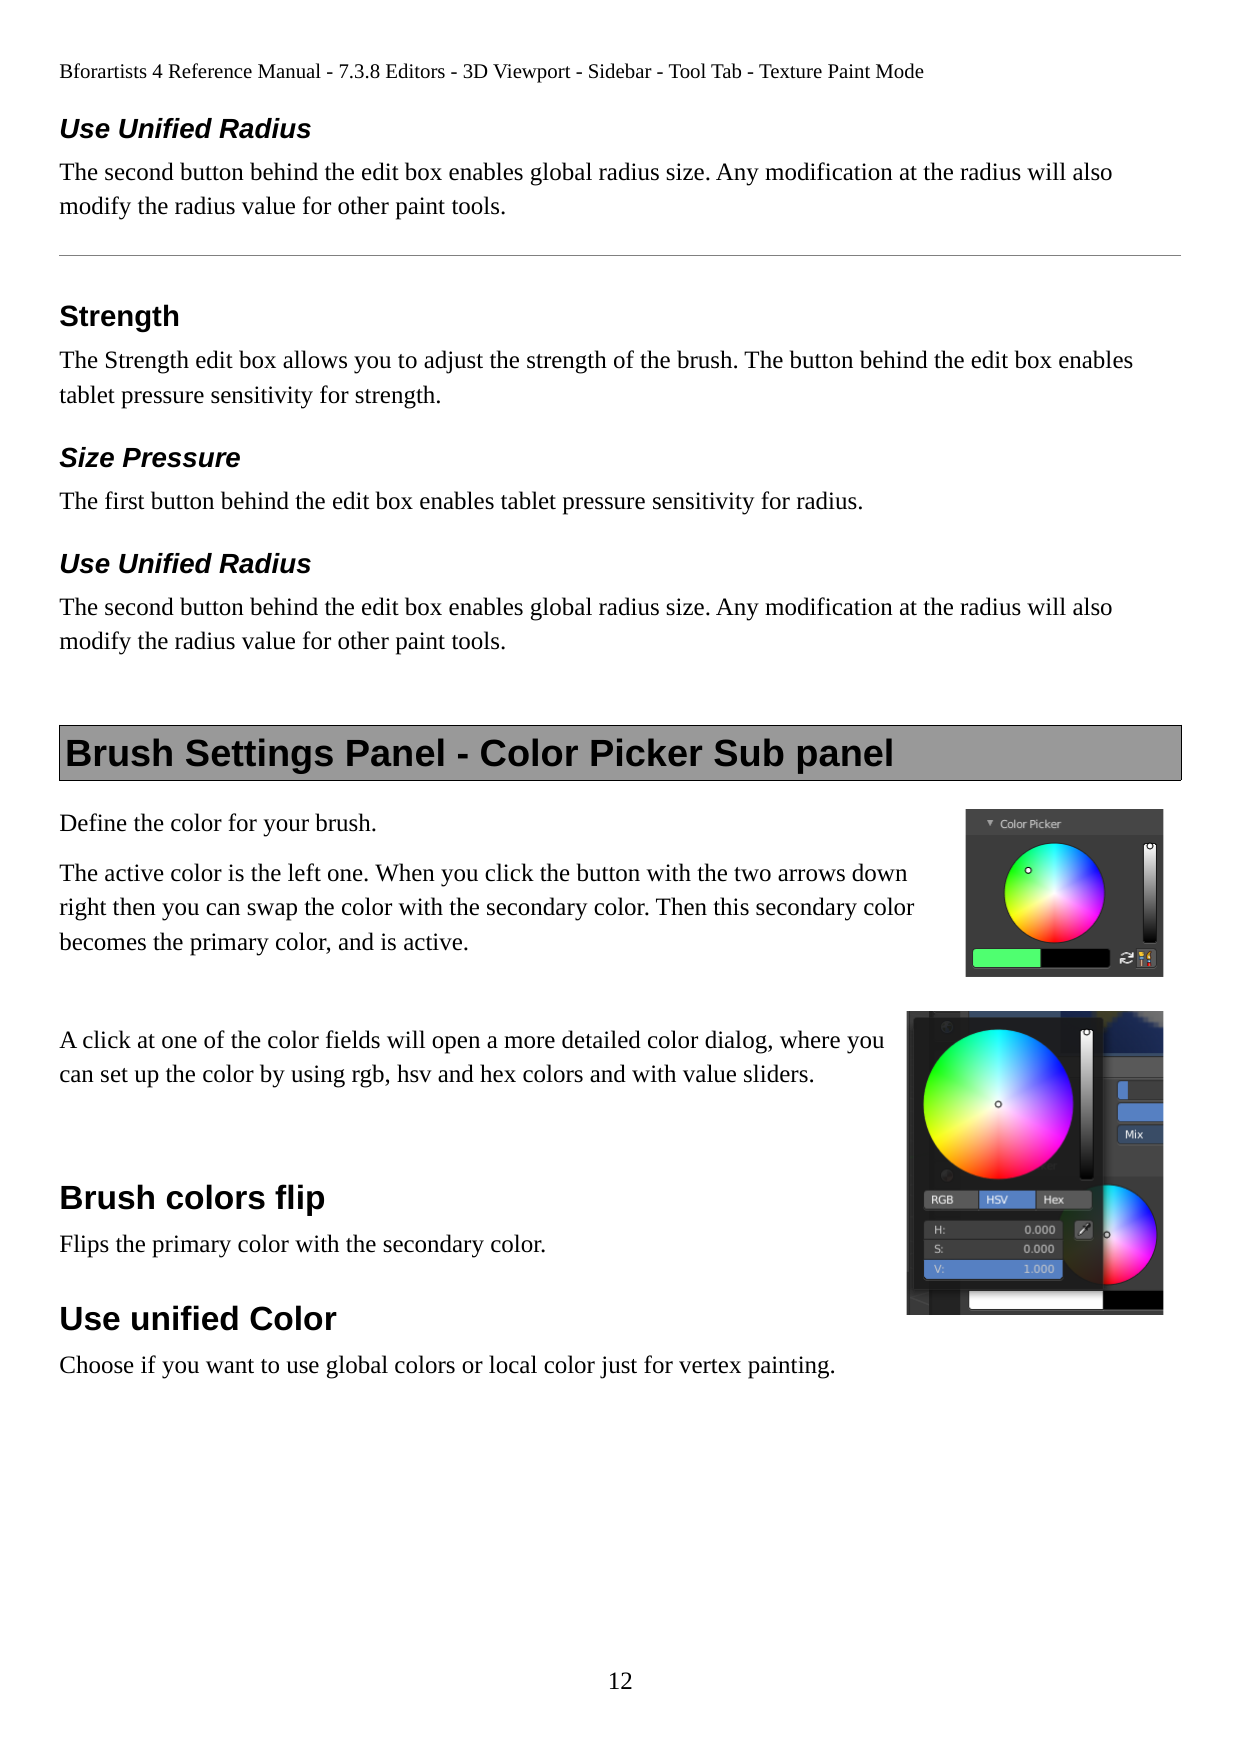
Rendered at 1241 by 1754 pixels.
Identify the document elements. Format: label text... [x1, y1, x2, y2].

picture [965, 809, 1164, 977]
subtitle [1164, 1178, 1181, 1217]
picture [906, 1011, 1164, 1315]
text Choose if you want to use global colors or local color just for vertex painting. [59, 1350, 1181, 1379]
text The first button behind the edit box enables tablet pressure sensitivity for radius. [59, 486, 1181, 515]
text The Strength edit box allows you to adjust the strength of the brush. The button behind the edit box enables tablet pressure sensitivity for strength. [59, 346, 1181, 409]
subtitle Use Unified Radius [59, 113, 1181, 144]
subtitle Use unified Color [59, 1299, 1181, 1338]
subtitle Use Unified Radius [59, 547, 1181, 579]
text Flips the primary color with the secondary color. [59, 1229, 906, 1258]
text Define the color for your brush. [59, 808, 1181, 837]
subtitle Strength [59, 299, 1181, 333]
text The active color is the left one. When you click the button with the two arrows down right then you can swap the color with the secondary color. Then this secondary color becomes the primary color, and is active. [59, 858, 965, 955]
table_header Brush Settings Panel - Color Picker Sub panel [60, 726, 1181, 780]
subtitle Brush colors flip [59, 1178, 906, 1217]
text The second button behind the edit box enables global radius size. Any modification at the radius will also modify the radius value for other paint tools. [59, 157, 1181, 220]
subtitle Size Pressure [59, 442, 1181, 473]
text The second button behind the edit box enables global radius size. Any modification at the radius will also modify the radius value for other paint tools. [59, 592, 1181, 655]
text A click at one of the color fields will open a more detailed color dialog, where you can set up the color by using rgb, hsv and hex colors and with value sliders. [59, 1025, 906, 1088]
